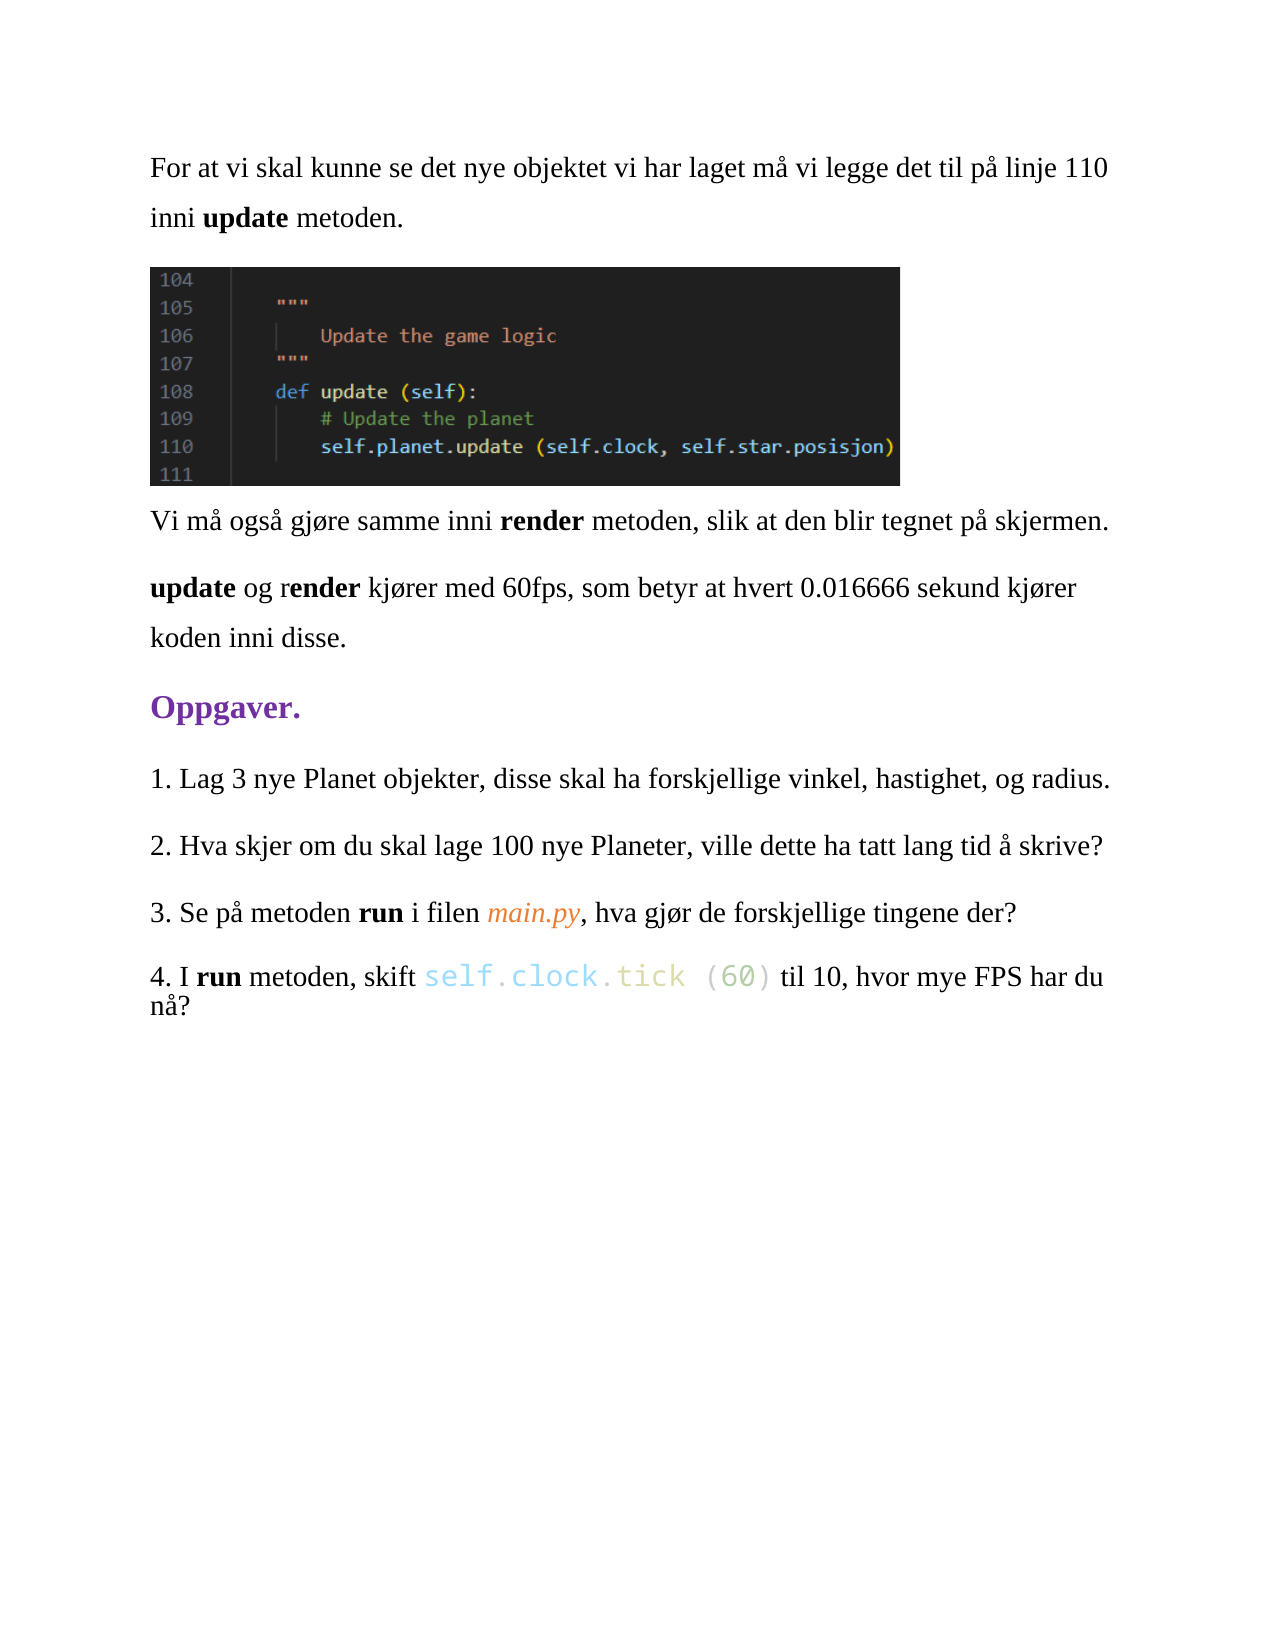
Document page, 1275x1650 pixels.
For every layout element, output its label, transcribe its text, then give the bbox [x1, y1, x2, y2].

text Vi må også gjøre samme inni render metoden, slik at den blir tegnet på skjermen. [150, 267, 1125, 536]
text 1. Lag 3 nye Planet objekter, disse skal ha forskjellige vinkel, hastighet, og radius. [150, 761, 1125, 795]
text For at vi skal kunne se det nye objektet vi har laget må vi legge det til på linje 110 inni update metoden. [150, 150, 1125, 234]
text update og render kjører med 60fps, som betyr at hvert 0.016666 sekund kjører koden inni disse. [150, 570, 1125, 654]
text Oppgaver. [150, 687, 1125, 725]
picture [150, 267, 901, 486]
text 3. Se på metoden run i filen main.py, hva gjør de forskjellige tingene der? [150, 895, 1125, 929]
text 4. I run metoden, skift self.clock.tick (60) til 10, hvor mye FPS har du nå? [150, 962, 1125, 1022]
text 2. Hva skjer om du skal lage 100 nye Planeter, ville dette ha tatt lang tid å skrive? [150, 828, 1125, 862]
